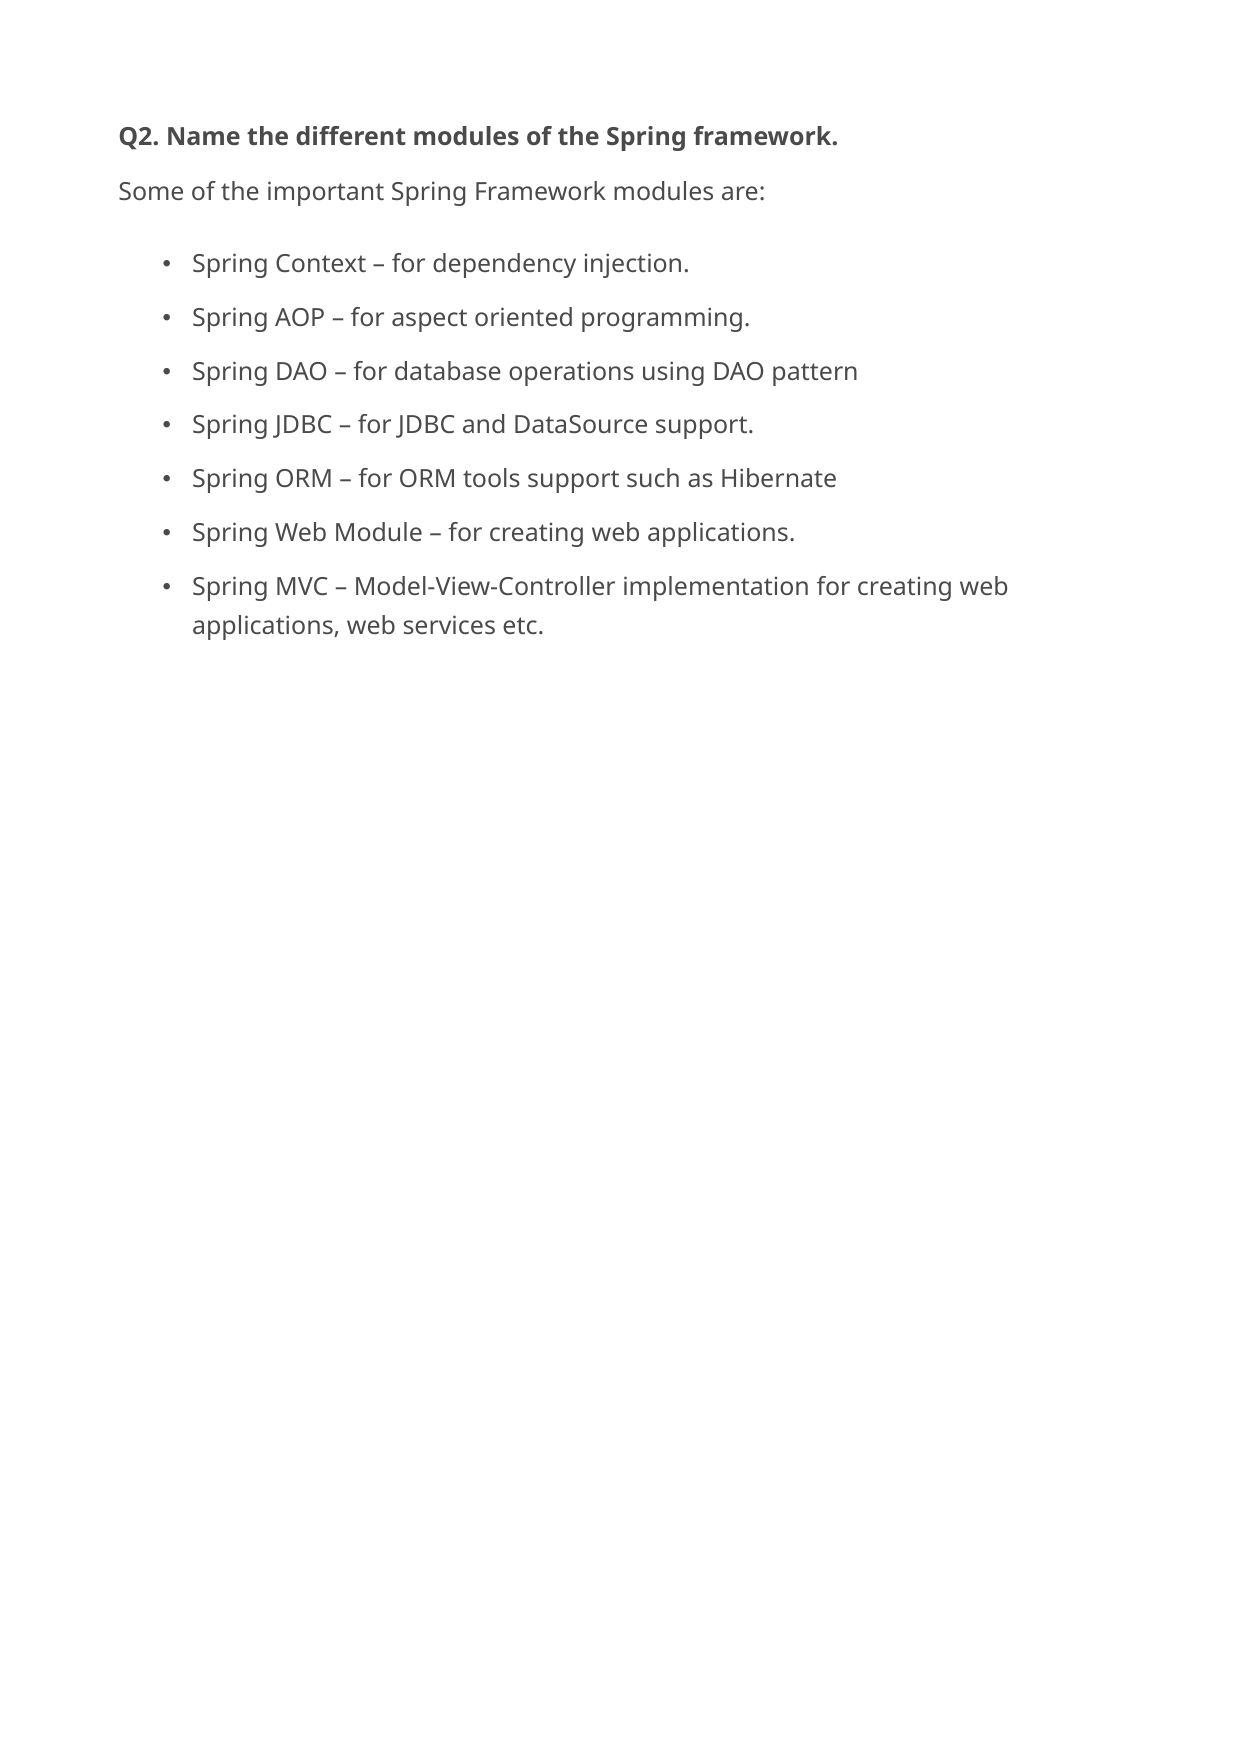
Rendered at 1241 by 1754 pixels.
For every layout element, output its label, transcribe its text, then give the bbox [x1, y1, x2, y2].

list Spring DAO – for database operations using DAO pattern [162, 353, 1122, 387]
subtitle Q2. Name the different modules of the Spring framework. [118, 118, 1122, 152]
list Spring Context – for dependency injection. [162, 246, 1122, 280]
list Spring Web Module – for creating web applications. [162, 515, 1122, 549]
text Some of the important Spring Framework modules are: [118, 173, 1122, 208]
list Spring ORM – for ORM tools support such as Hibernate [162, 461, 1122, 495]
list Spring MVC – Model-View-Controller implementation for creating web applications, web services etc. [162, 568, 1122, 642]
list Spring JDBC – for JDBC and DataSource support. [162, 407, 1122, 441]
list Spring AOP – for aspect oriented programming. [162, 300, 1122, 334]
